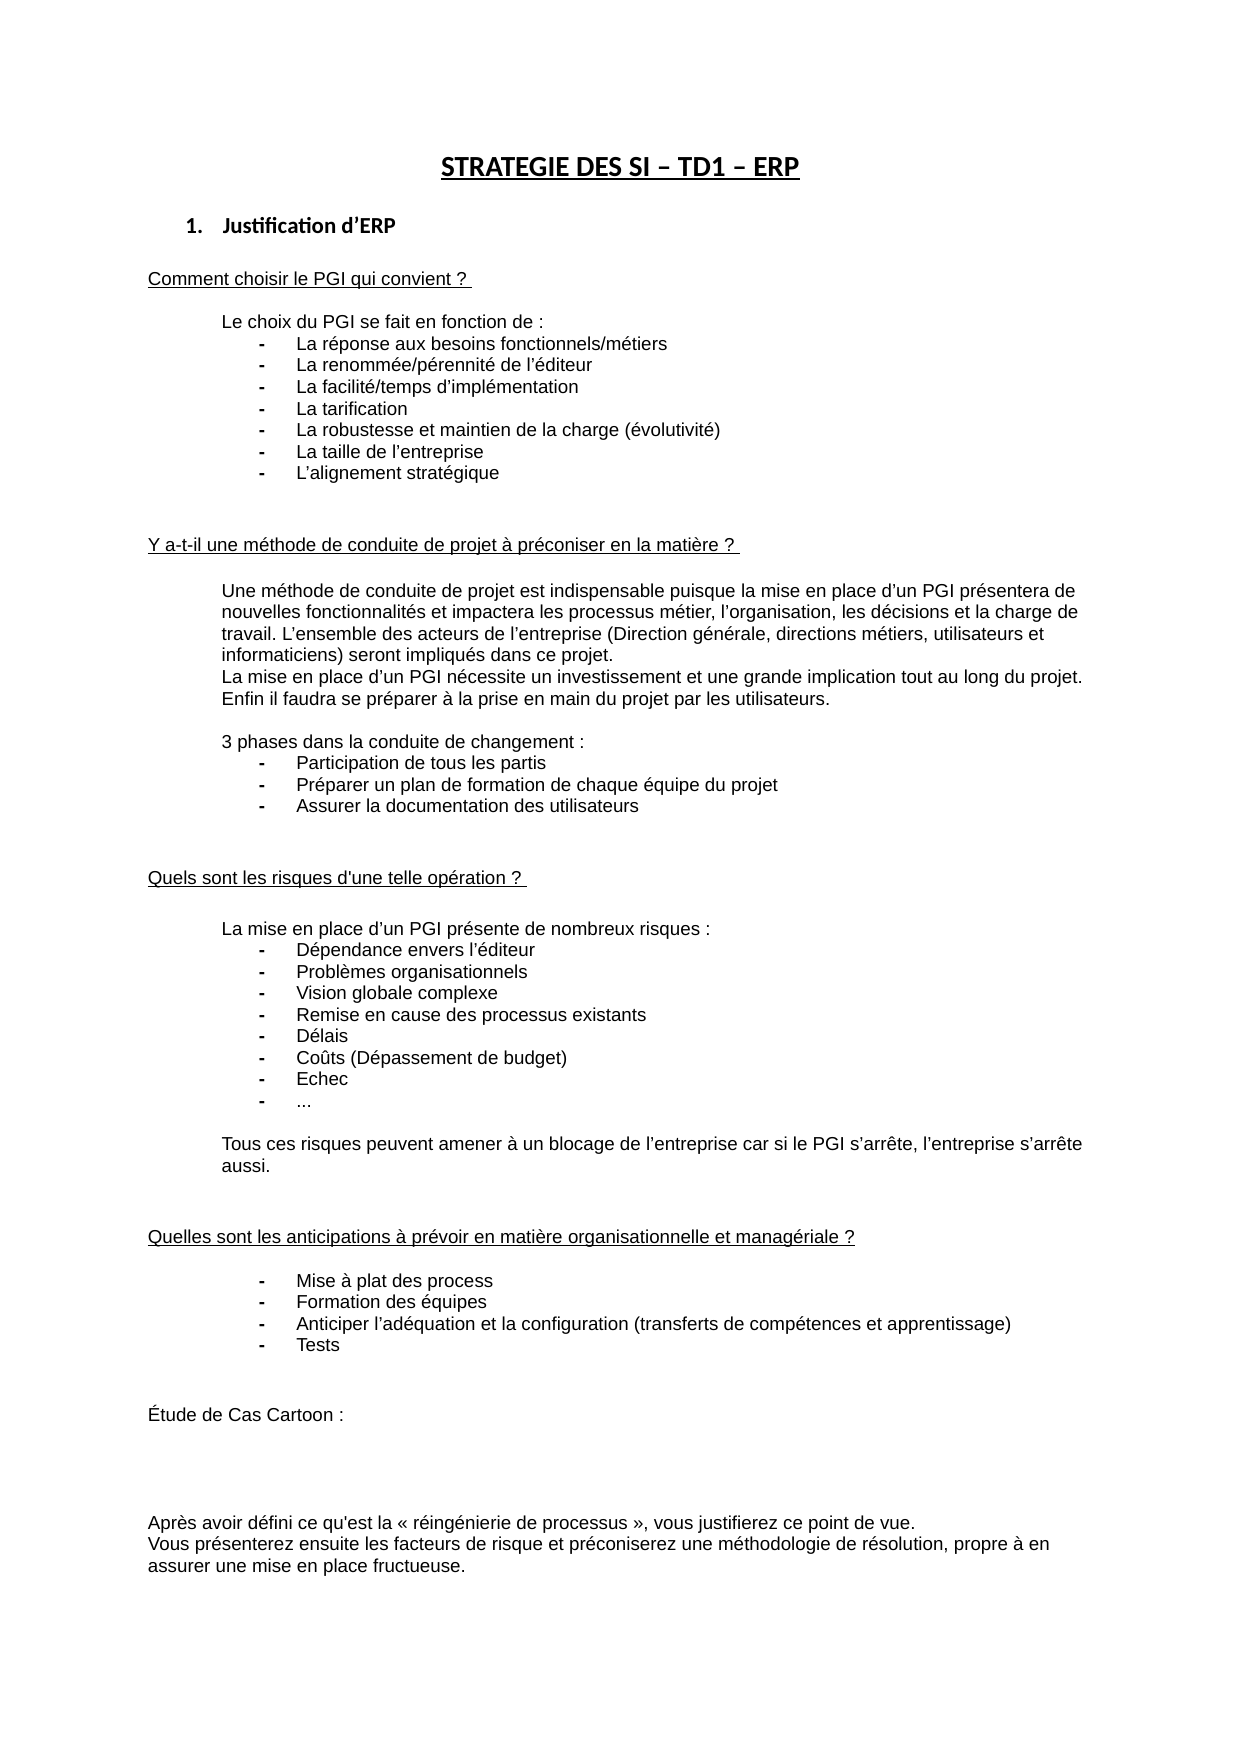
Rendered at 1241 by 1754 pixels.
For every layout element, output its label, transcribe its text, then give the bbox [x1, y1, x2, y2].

list La renommée/pérennité de l’éditeur [258, 354, 1093, 376]
list Dépendance envers l’éditeur [258, 939, 1093, 960]
text Quelles sont les anticipations à prévoir en matière organisationnelle et managériale ? [148, 1226, 1093, 1248]
list Echec [258, 1068, 1093, 1090]
list Assurer la documentation des utilisateurs [258, 795, 1093, 817]
text 3 phases dans la conduite de changement : [148, 730, 1093, 752]
list Coûts (Dépassement de budget) [258, 1047, 1093, 1068]
text La mise en place d’un PGI présente de nombreux risques : [148, 917, 1093, 939]
text Y a-t-il une méthode de conduite de projet à préconiser en la matière ? [148, 534, 1093, 556]
text La mise en place d’un PGI nécessite un investissement et une grande implication tout au long du projet. [148, 666, 1093, 687]
list La robustesse et maintien de la charge (évolutivité) [258, 419, 1093, 441]
list Préparer un plan de formation de chaque équipe du projet [258, 773, 1093, 795]
text Quels sont les risques d'une telle opération ? [148, 867, 1093, 888]
text assurer une mise en place fructueuse. [148, 1554, 1093, 1576]
list La réponse aux besoins fonctionnels/métiers [258, 333, 1093, 354]
list Tests [258, 1334, 1093, 1356]
text Après avoir défini ce qu'est la « réingénierie de processus », vous justifierez ce point de vue. [148, 1511, 1093, 1533]
list Anticiper l’adéquation et la configuration (transferts de compétences et apprentissage) [258, 1313, 1093, 1334]
list ... [258, 1090, 1093, 1111]
text Le choix du PGI se fait en fonction de : [148, 311, 1093, 333]
text Comment choisir le PGI qui convient ? [148, 268, 1093, 289]
list Problèmes organisationnels [258, 960, 1093, 982]
list Justification d’ERP [185, 211, 1093, 239]
text Une méthode de conduite de projet est indispensable puisque la mise en place d’un PGI présentera de nouvelles fonctionnalités et impactera les processus métier, l’organisation, les décisions et la charge de travail. L’ensemble des acteurs de l’entreprise (Direction générale, directions métiers, utilisateurs et informaticiens) seront impliqués dans ce projet. [221, 579, 1093, 666]
text Enfin il faudra se préparer à la prise en main du projet par les utilisateurs. [148, 687, 1093, 709]
list Mise à plat des process [258, 1269, 1093, 1291]
text Tous ces risques peuvent amener à un blocage de l’entreprise car si le PGI s’arrête, l’entreprise s’arrête aussi. [221, 1133, 1093, 1176]
list Délais [258, 1025, 1093, 1047]
list La facilité/temps d’implémentation [258, 376, 1093, 397]
text STRATEGIE DES SI – TD1 – ERP [148, 148, 1093, 183]
list L’alignement stratégique [258, 462, 1093, 484]
list Formation des équipes [258, 1291, 1093, 1313]
text Vous présenterez ensuite les facteurs de risque et préconiserez une méthodologie de résolution, propre à en [148, 1533, 1093, 1554]
list Remise en cause des processus existants [258, 1003, 1093, 1025]
text Étude de Cas Cartoon : [148, 1404, 1093, 1425]
list La taille de l’entreprise [258, 441, 1093, 462]
list La tarification [258, 397, 1093, 419]
list Participation de tous les partis [258, 752, 1093, 773]
list Vision globale complexe [258, 982, 1093, 1003]
